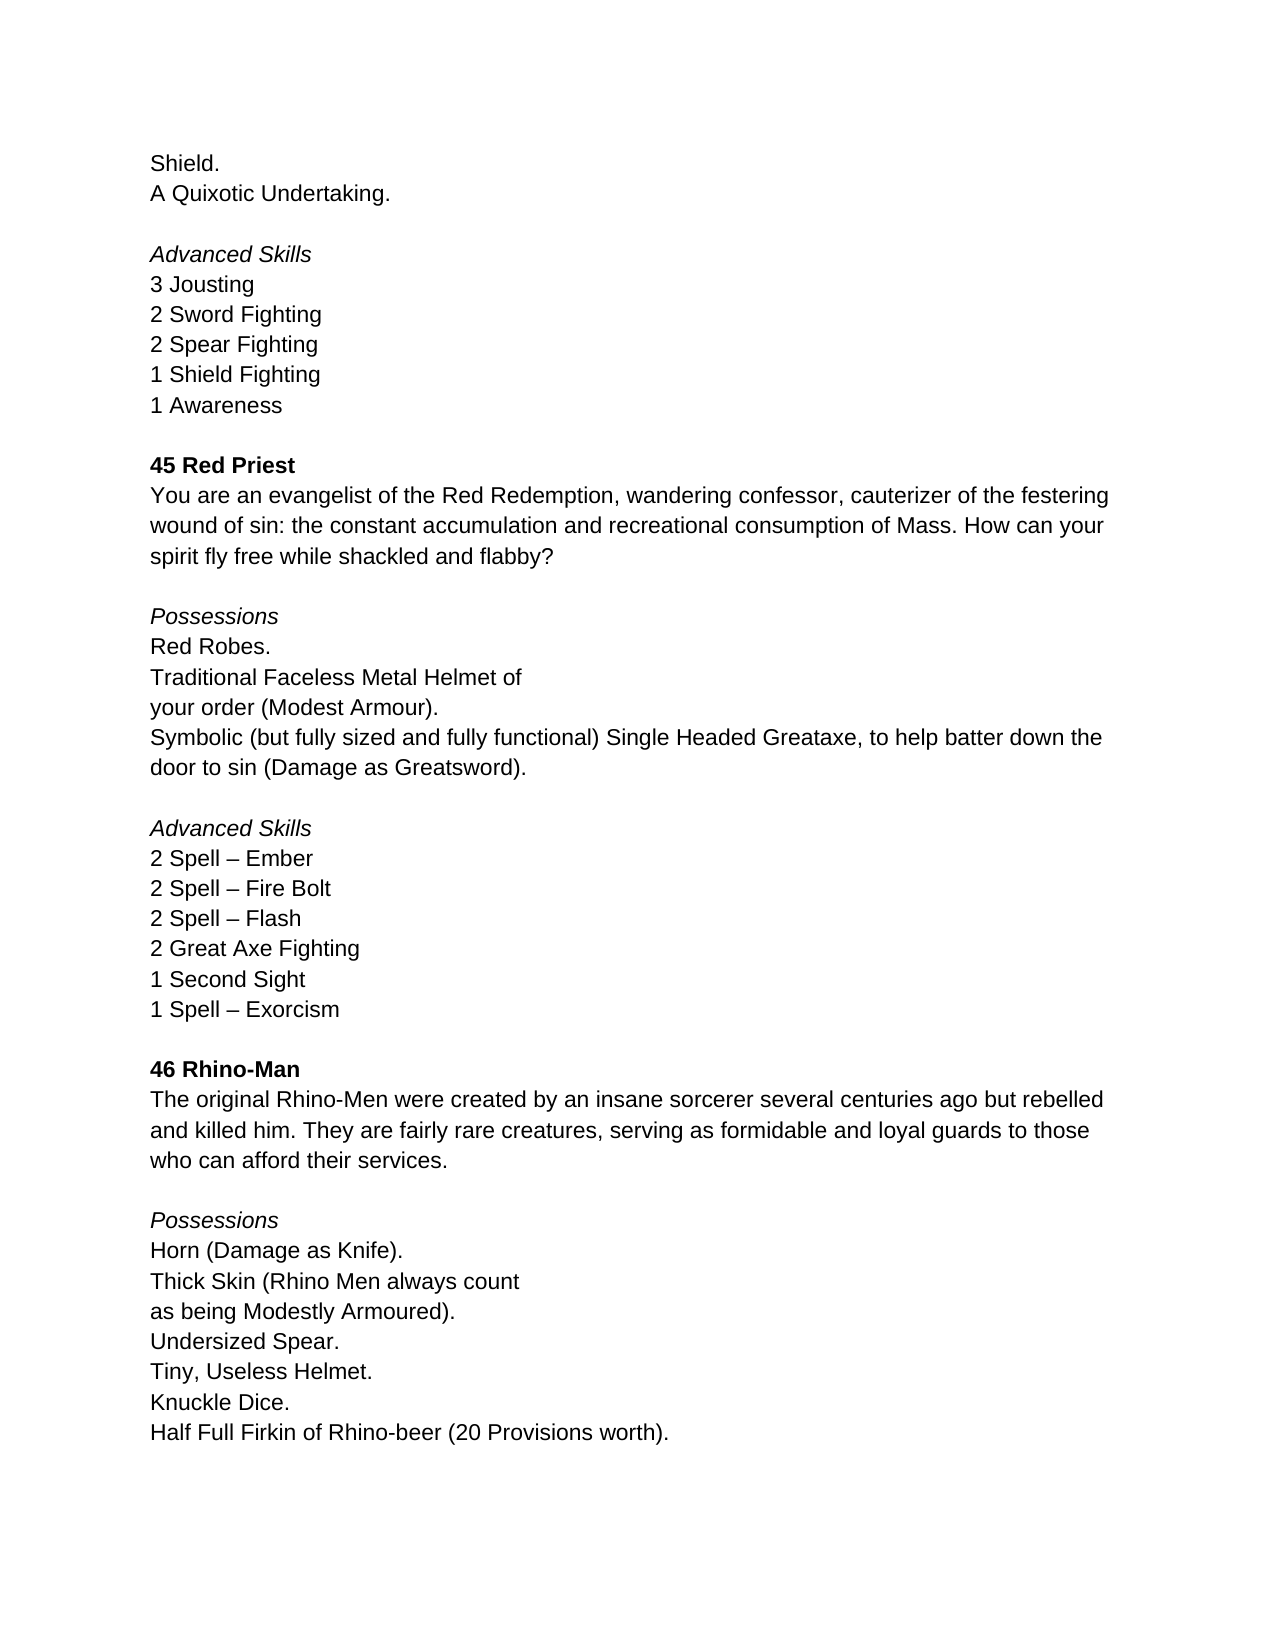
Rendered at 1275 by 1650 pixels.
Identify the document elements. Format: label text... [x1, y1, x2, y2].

text your order (Modest Armour). [150, 694, 1125, 720]
text A Quixotic Undertaking. [150, 180, 1125, 207]
text Undersized Spear. [150, 1328, 1125, 1354]
text 3 Jousting [150, 271, 1125, 297]
text 46 Rhino-Man [150, 1056, 1125, 1083]
text 45 Red Priest [150, 452, 1125, 478]
text The original Rhino-Men were created by an insane sorcerer several centuries ago but rebelled and killed him. They are fairly rare creatures, serving as formidable and loyal guards to those [150, 1086, 1125, 1143]
text Symbolic (but fully sized and fully functional) Single Headed Greataxe, to help batter down the door to sin (Damage as Greatsword). [150, 724, 1125, 781]
text 1 Shield Fighting [150, 361, 1125, 388]
text Tiny, Useless Helmet. [150, 1358, 1125, 1385]
text 2 Spear Fighting [150, 331, 1125, 358]
text Red Robes. [150, 633, 1125, 660]
text 2 Spell – Fire Bolt [150, 875, 1125, 901]
text Advanced Skills [150, 814, 1125, 841]
text Shield. [150, 150, 1125, 176]
text You are an evangelist of the Red Redemption, wandering confessor, cauterizer of the festering wound of sin: the constant accumulation and recreational consumption of Mass. How can your spirit fly free while shackled and flabby? [150, 482, 1125, 569]
text Possessions [150, 603, 1125, 629]
text 1 Second Sight [150, 966, 1125, 992]
text who can afford their services. [150, 1147, 1125, 1173]
text 2 Great Axe Fighting [150, 935, 1125, 962]
text Traditional Faceless Metal Helmet of [150, 663, 1125, 690]
text 1 Spell – Exorcism [150, 996, 1125, 1022]
text 2 Sword Fighting [150, 301, 1125, 327]
text as being Modestly Armoured). [150, 1298, 1125, 1324]
text Advanced Skills [150, 241, 1125, 267]
text Possessions [150, 1207, 1125, 1234]
text 1 Awareness [150, 392, 1125, 418]
text Half Full Firkin of Rhino-beer (20 Provisions worth). [150, 1419, 1125, 1445]
text 2 Spell – Flash [150, 905, 1125, 932]
text 2 Spell – Ember [150, 845, 1125, 871]
text Knuckle Dice. [150, 1388, 1125, 1415]
text Thick Skin (Rhino Men always count [150, 1268, 1125, 1294]
text Horn (Damage as Knife). [150, 1237, 1125, 1264]
